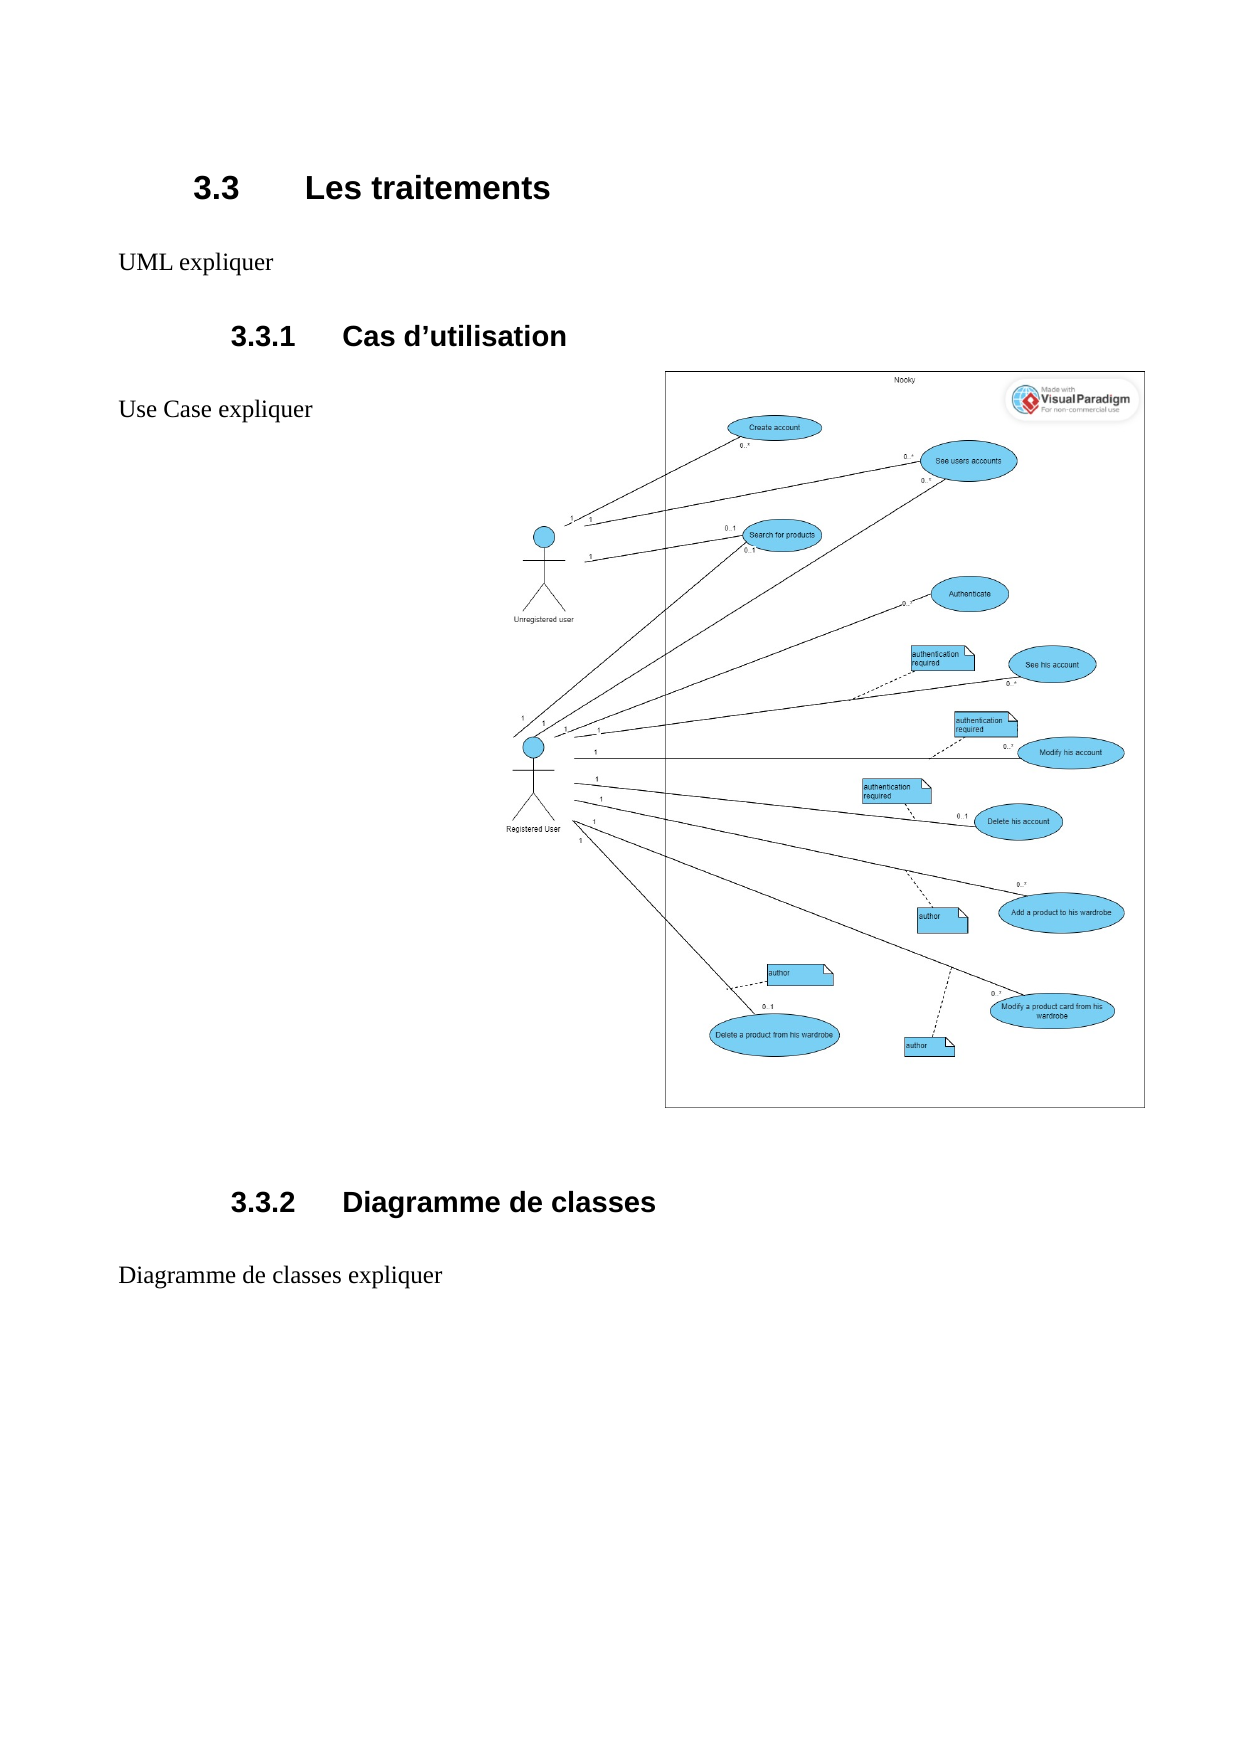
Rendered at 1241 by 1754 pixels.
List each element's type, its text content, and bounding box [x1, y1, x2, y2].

picture [492, 371, 1145, 1108]
text Diagramme de classes expliquer [118, 1260, 1122, 1289]
text Use Case expliquer [118, 394, 492, 423]
subtitle Les traitements [193, 168, 1122, 206]
text UML expliquer [118, 247, 1122, 276]
subtitle Cas d’utilisation [231, 319, 1122, 353]
subtitle Diagramme de classes [231, 1185, 1122, 1219]
